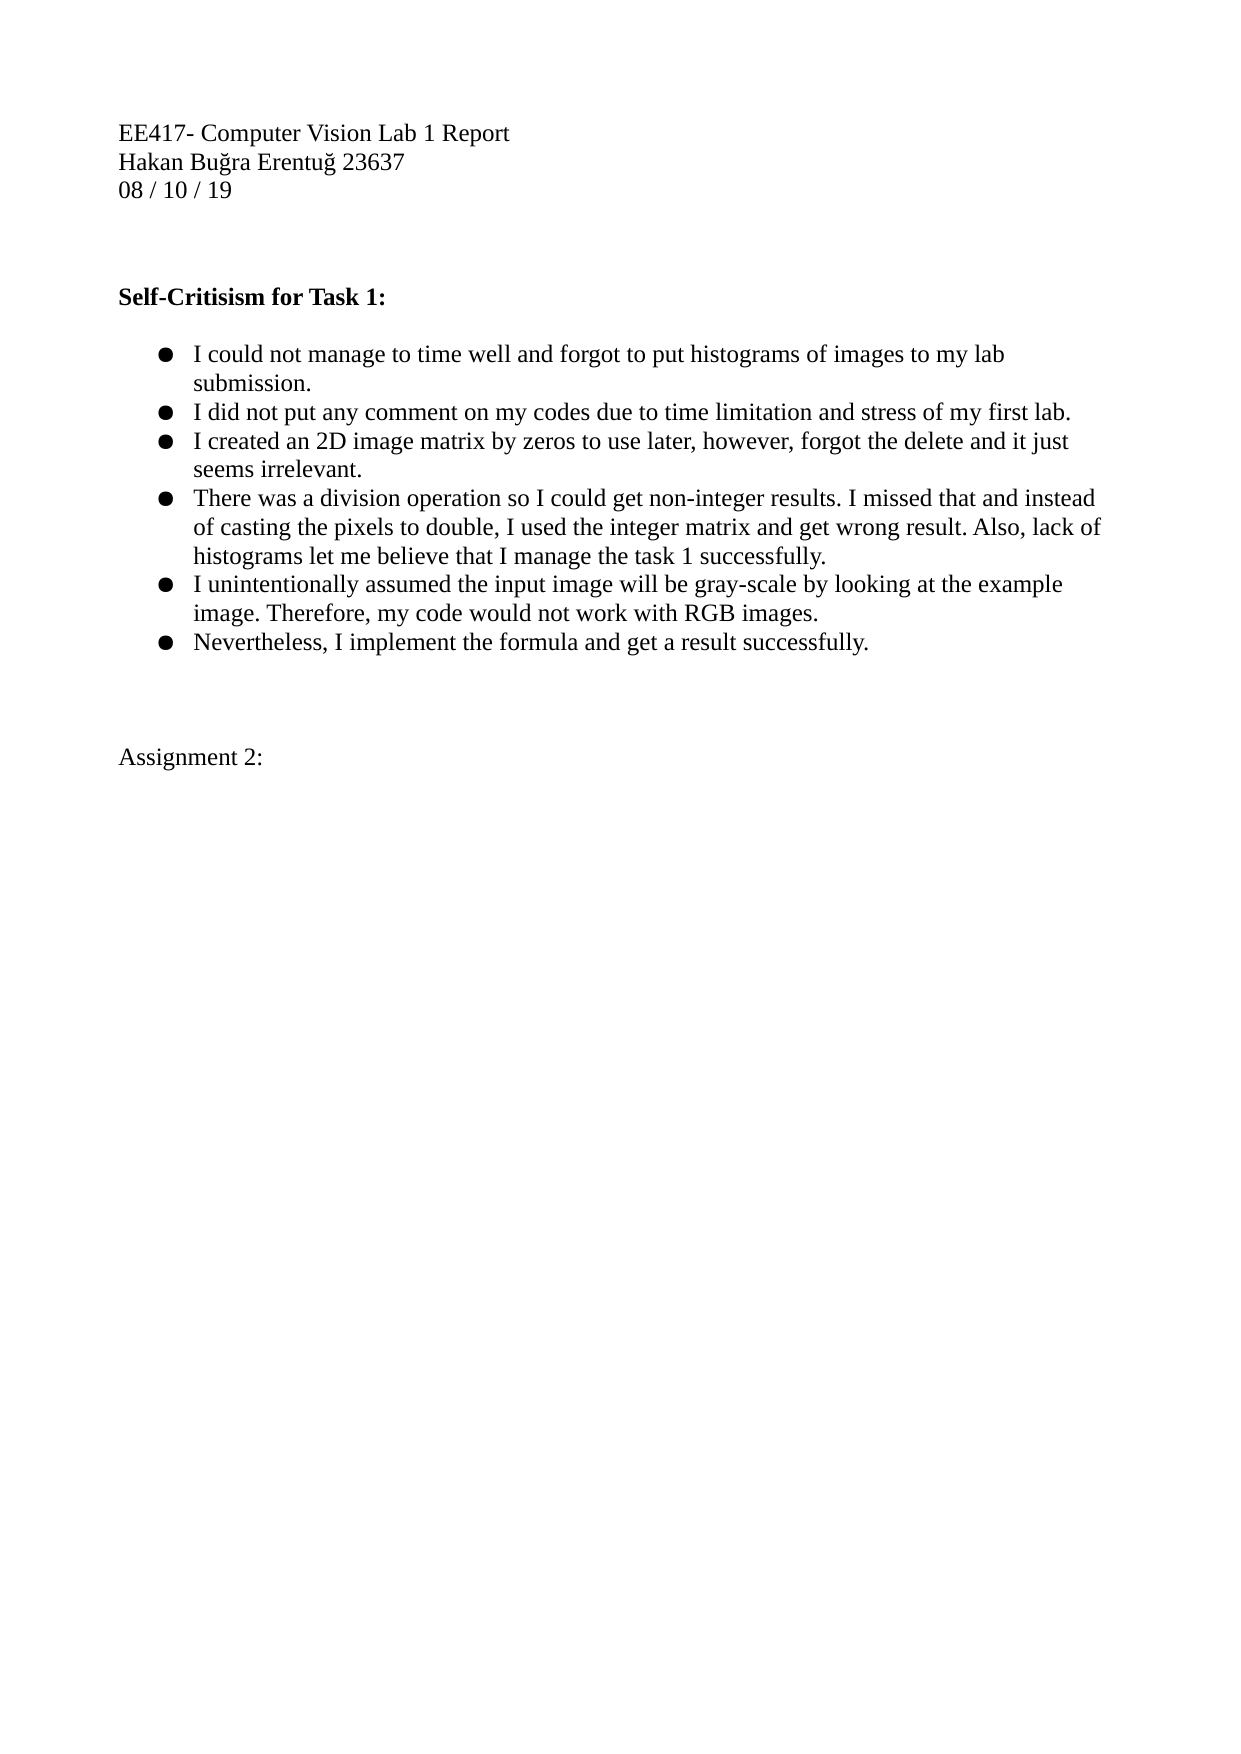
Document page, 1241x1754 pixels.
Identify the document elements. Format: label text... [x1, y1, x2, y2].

text Assignment 2: [118, 742, 1122, 771]
list I could not manage to time well and forgot to put histograms of images to my lab submission. [156, 339, 1122, 397]
list Nevertheless, I implement the formula and get a result successfully. [156, 627, 1122, 656]
list There was a division operation so I could get non-integer results. I missed that and instead of casting the pixels to double, I used the integer matrix and get wrong result. Also, lack of histograms let me believe that I manage the task 1 successfully. [156, 483, 1122, 569]
list I created an 2D image matrix by zeros to use later, however, forgot the delete and it just seems irrelevant. [156, 426, 1122, 483]
list I did not put any comment on my codes due to time limitation and stress of my first lab. [156, 397, 1122, 426]
text Self-Critisism for Task 1: [118, 282, 1122, 311]
list I unintentionally assumed the input image will be gray-scale by looking at the example image. Therefore, my code would not work with RGB images. [156, 569, 1122, 627]
